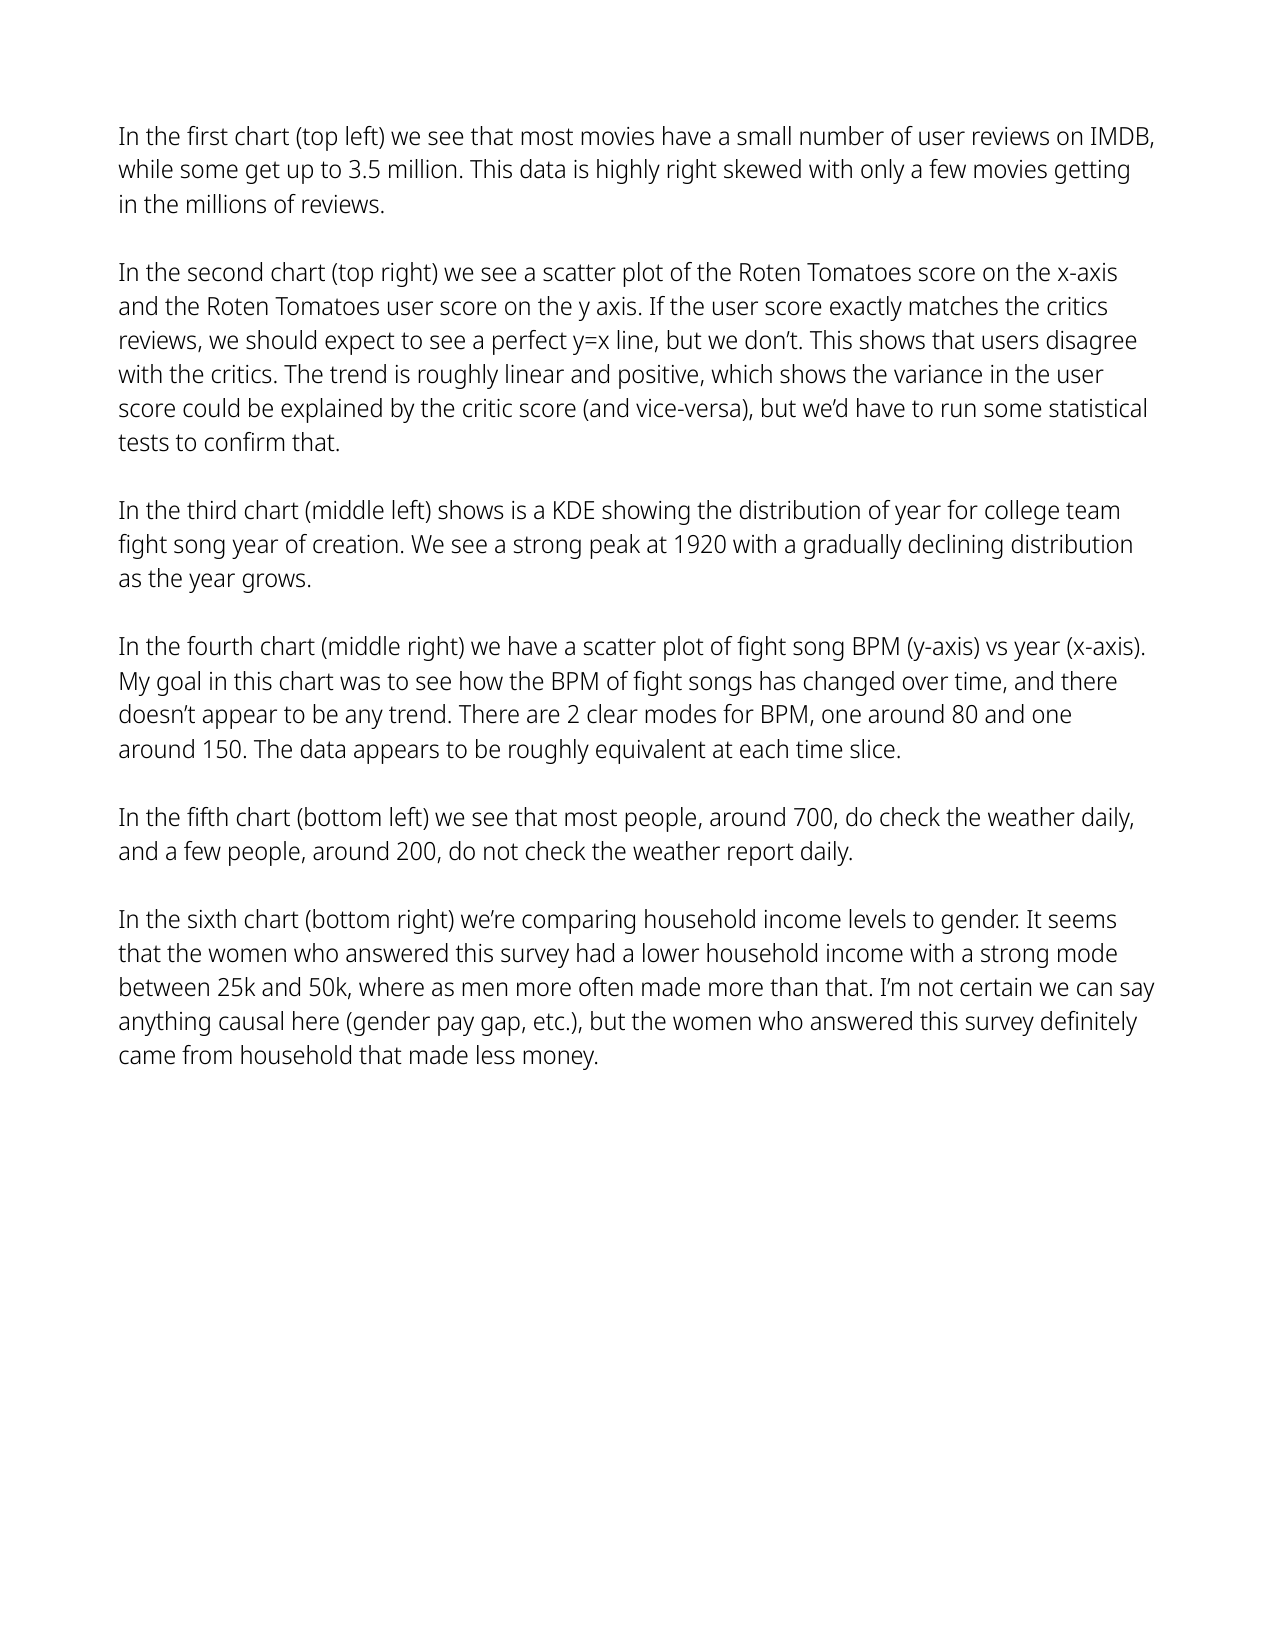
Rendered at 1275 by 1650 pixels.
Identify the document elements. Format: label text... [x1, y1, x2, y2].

text In the second chart (top right) we see a scatter plot of the Roten Tomatoes score on the x-axis and the Roten Tomatoes user score on the y axis. If the user score exactly matches the critics reviews, we should expect to see a perfect y=x line, but we don’t. This shows that users disagree with the critics. The trend is roughly linear and positive, which shows the variance in the user score could be explained by the critic score (and vice-versa), but we’d have to run some statistical tests to confirm that. [118, 254, 1157, 459]
text In the first chart (top left) we see that most movies have a small number of user reviews on IMDB, while some get up to 3.5 million. This data is highly right skewed with only a few movies getting in the millions of reviews. [118, 118, 1157, 220]
text In the fifth chart (bottom left) we see that most people, around 700, do check the weather daily, and a few people, around 200, do not check the weather report daily. [118, 799, 1157, 867]
text In the sixth chart (bottom right) we’re comparing household income levels to gender. It seems that the women who answered this survey had a lower household income with a strong mode between 25k and 50k, where as men more often made more than that. I’m not certain we can say anything causal here (gender pay gap, etc.), but the women who answered this survey definitely came from household that made less money. [118, 902, 1157, 1072]
text In the fourth chart (middle right) we have a scatter plot of fight song BPM (y-axis) vs year (x-axis). My goal in this chart was to see how the BPM of fight songs has changed over time, and there doesn’t appear to be any trend. There are 2 clear modes for BPM, one around 80 and one around 150. The data appears to be roughly equivalent at each time slice. [118, 629, 1157, 765]
text In the third chart (middle left) shows is a KDE showing the distribution of year for college team fight song year of creation. We see a strong peak at 1920 with a gradually declining distribution as the year grows. [118, 493, 1157, 595]
